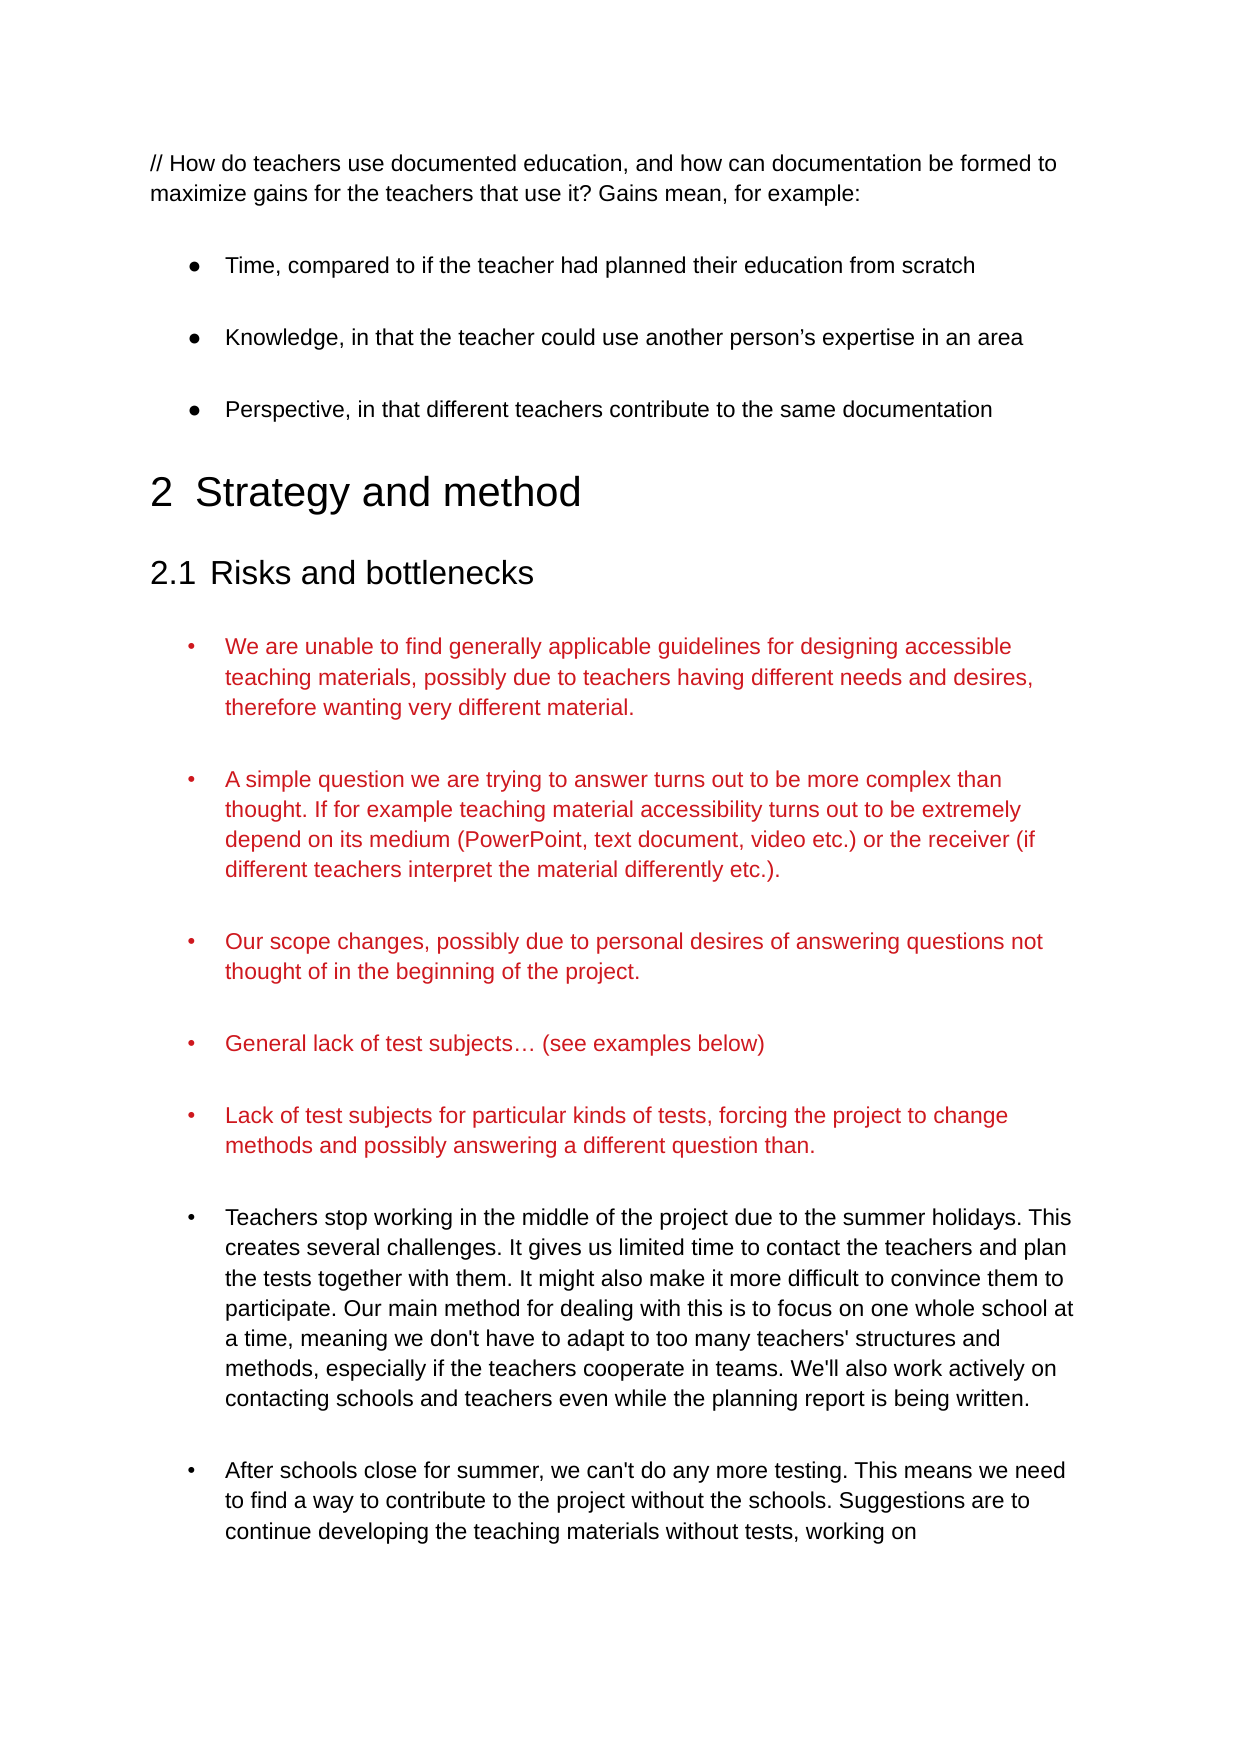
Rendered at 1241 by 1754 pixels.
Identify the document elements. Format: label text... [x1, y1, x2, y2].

list Knowledge, in that the teacher could use another person’s expertise in an area [187, 324, 1090, 350]
list Lack of test subjects for particular kinds of tests, forcing the project to change methods and possibly answering a different question than. [187, 1102, 1090, 1158]
list We are unable to find generally applicable guidelines for designing accessible teaching materials, possibly due to teachers having different needs and desires, therefore wanting very different material. [187, 633, 1090, 720]
list Teachers stop working in the middle of the project due to the summer holidays. This creates several challenges. It gives us limited time to contact the teachers and plan the tests together with them. It might also make it more difficult to convince them to participate. Our main method for dealing with this is to focus on one whole school at a time, meaning we don't have to adapt to too many teachers' structures and methods, especially if the teachers cooperate in teams. We'll also work actively on contacting schools and teachers even while the planning report is being written. [187, 1204, 1090, 1412]
list A simple question we are trying to answer turns out to be more complex than thought. If for example teaching material accessibility turns out to be extremely depend on its medium (PowerPoint, text document, video etc.) or the receiver (if different teachers interpret the material differently etc.). [187, 766, 1090, 882]
list Time, compared to if the teacher had planned their education from scratch [187, 252, 1090, 278]
list Our scope changes, possibly due to personal desires of answering questions not thought of in the beginning of the project. [187, 928, 1090, 984]
list General lack of test subjects… (see examples below) [187, 1030, 1090, 1056]
text // How do teachers use documented education, and how can documentation be formed to maximize gains for the teachers that use it? Gains mean, for example: [150, 150, 1090, 207]
subtitle Strategy and method [150, 468, 1090, 516]
list Perspective, in that different teachers contribute to the same documentation [187, 396, 1090, 422]
subtitle Risks and bottlenecks [150, 553, 1090, 592]
list After schools close for summer, we can't do any more testing. This means we need to find a way to contribute to the project without the schools. Suggestions are to continue developing the teaching materials without tests, working on [187, 1457, 1090, 1544]
